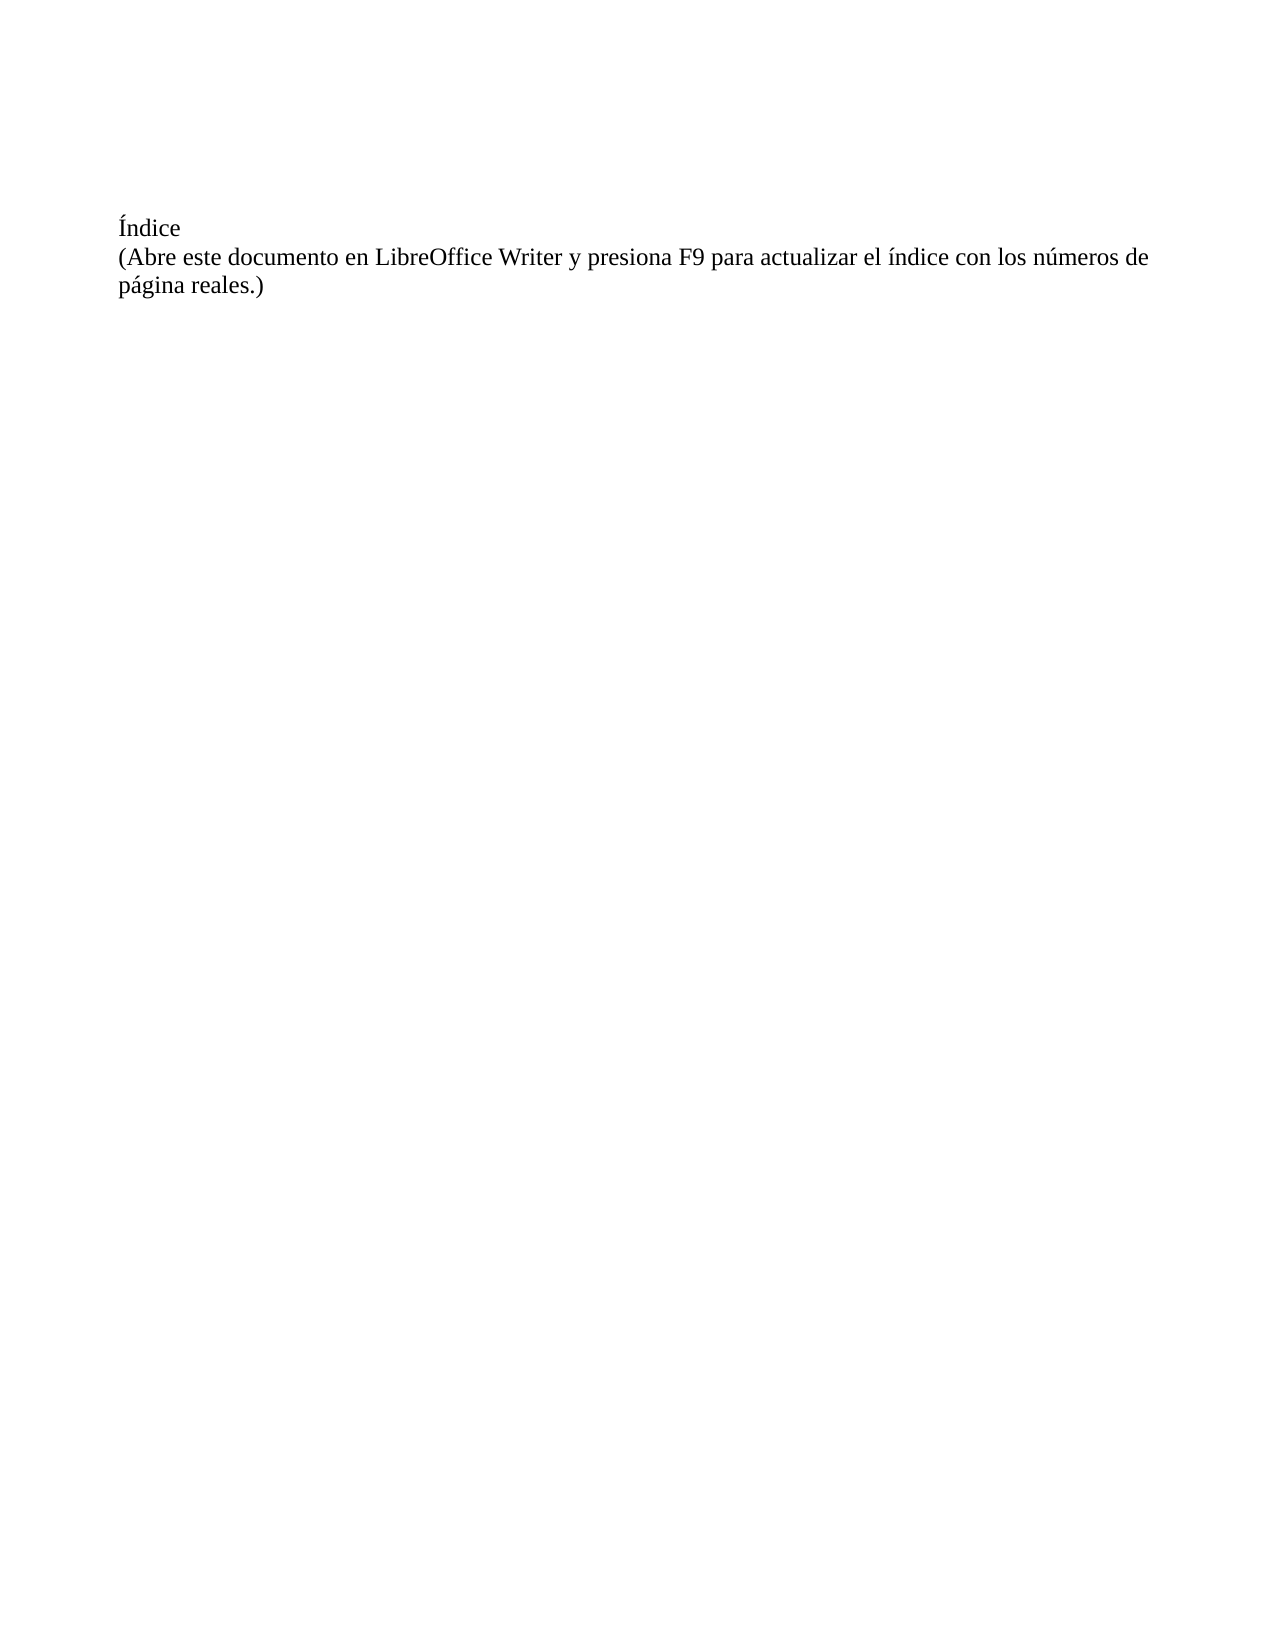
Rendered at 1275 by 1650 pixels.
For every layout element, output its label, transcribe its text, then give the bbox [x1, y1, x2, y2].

text (Abre este documento en LibreOffice Writer y presiona F9 para actualizar el índice con los números de página reales.) [118, 242, 1157, 299]
subtitle Índice [118, 213, 1157, 242]
